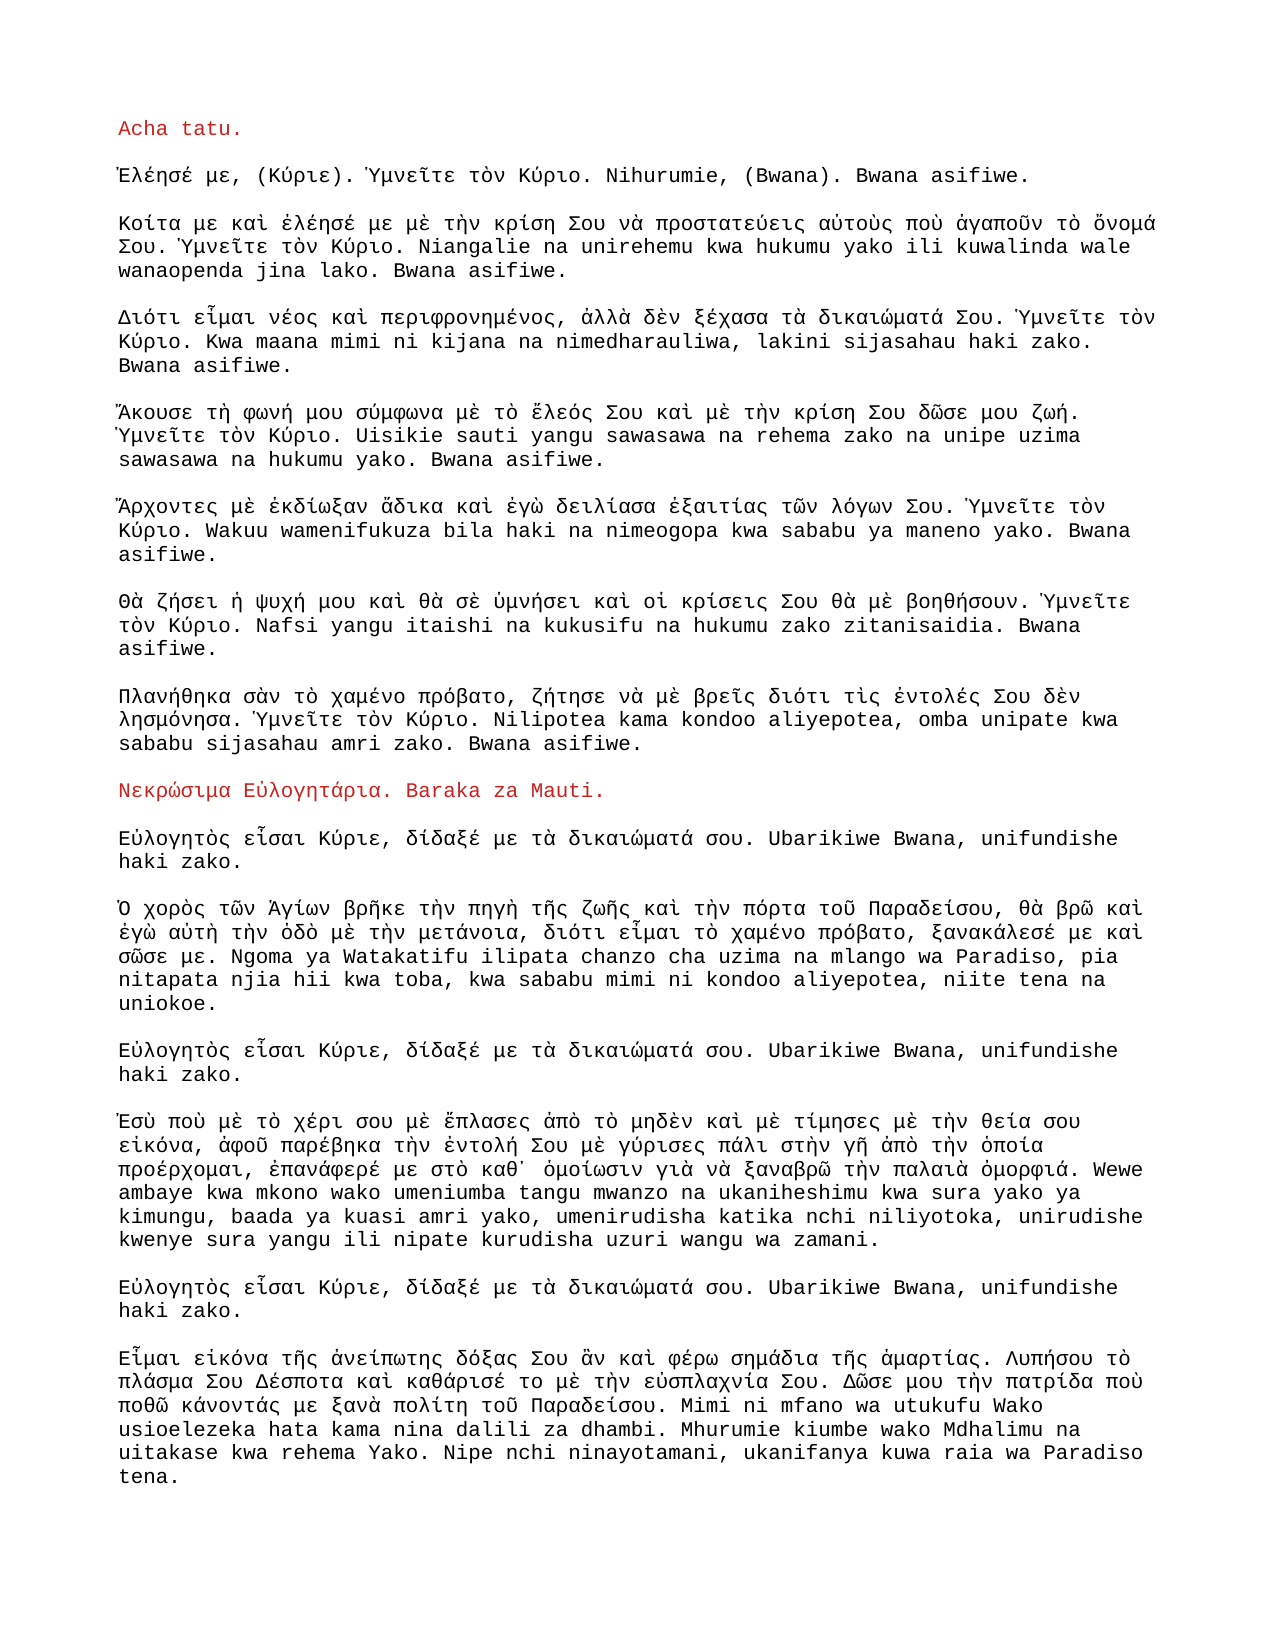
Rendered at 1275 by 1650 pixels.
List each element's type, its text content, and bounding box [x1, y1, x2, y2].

text Διότι εἶμαι νέος καὶ περιφρονημένος, ἀλλὰ δὲν ξέχασα τὰ δικαιώματά Σου. Ὑμνεῖτε τὸν Κύριο. Kwa maana mimi ni kijana na nimedharauliwa, lakini sijasahau haki zako. Bwana asifiwe. [118, 307, 1157, 378]
text Εὐλογητὸς εἶσαι Κύριε, δίδαξέ με τὰ δικαιώματά σου. Ubarikiwe Bwana, unifundishe haki zako. [118, 827, 1157, 875]
text Κοίτα με καὶ ἐλέησέ με μὲ τὴν κρίση Σου νὰ προστατεύεις αὐτοὺς ποὺ ἀγαποῦν τὸ ὄνομά Σου. Ὑμνεῖτε τὸν Κύριο. Niangalie na unirehemu kwa hukumu yako ili kuwalinda wale wanaopenda jina lako. Bwana asifiwe. [118, 213, 1157, 284]
text Ἐσὺ ποὺ μὲ τὸ χέρι σου μὲ ἔπλασες ἀπὸ τὸ μηδὲν καὶ μὲ τίμησες μὲ τὴν θεία σου εἰκόνα, ἀφοῦ παρέβηκα τὴν ἐντολή Σου μὲ γύρισες πάλι στὴν γῆ ἀπὸ τὴν ὁποία προέρχομαι, ἐπανάφερέ με στὸ καθ᾿ ὁμοίωσιν γιὰ νὰ ξαναβρῶ τὴν παλαιὰ ὀμορφιά. Wewe ambaye kwa mkono wako umeniumba tangu mwanzo na ukaniheshimu kwa sura yako ya kimungu, baada ya kuasi amri yako, umenirudisha katika nchi niliyotoka, unirudishe kwenye sura yangu ili nipate kurudisha uzuri wangu wa zamani. [118, 1111, 1157, 1253]
text Ἐλέησέ με, (Κύριε). Ὑμνεῖτε τὸν Κύριο. Nihurumie, (Bwana). Bwana asifiwe. [118, 165, 1157, 189]
text Θὰ ζήσει ἡ ψυχή μου καὶ θὰ σὲ ὑμνήσει καὶ οἱ κρίσεις Σου θὰ μὲ βοηθήσουν. Ὑμνεῖτε τὸν Κύριο. Nafsi yangu itaishi na kukusifu na hukumu zako zitanisaidia. Bwana asifiwe. [118, 591, 1157, 662]
text Νεκρώσιμα Εὐλογητάρια. Baraka za Mauti. [118, 780, 1157, 804]
text Εὐλογητὸς εἶσαι Κύριε, δίδαξέ με τὰ δικαιώματά σου. Ubarikiwe Bwana, unifundishe haki zako. [118, 1040, 1157, 1088]
text Εἶμαι εἰκόνα τῆς ἀνείπωτης δόξας Σου ἂν καὶ φέρω σημάδια τῆς ἁμαρτίας. Λυπήσου τὸ πλάσμα Σου Δέσποτα καὶ καθάρισέ το μὲ τὴν εὐσπλαχνία Σου. Δῶσε μου τὴν πατρίδα ποὺ ποθῶ κάνοντάς με ξανὰ πολίτη τοῦ Παραδείσου. Mimi ni mfano wa utukufu Wako usioelezeka hata kama nina dalili za dhambi. Mhurumie kiumbe wako Mdhalimu na uitakase kwa rehema Yako. Nipe nchi ninayotamani, ukanifanya kuwa raia wa Paradiso tena. [118, 1348, 1157, 1489]
text Ὁ χορὸς τῶν Ἁγίων βρῆκε τὴν πηγὴ τῆς ζωῆς καὶ τὴν πόρτα τοῦ Παραδείσου, θὰ βρῶ καὶ ἐγὼ αὐτὴ τὴν ὁδὸ μὲ τὴν μετάνοια, διότι εἶμαι τὸ χαμένο πρόβατο, ξανακάλεσέ με καὶ σῶσε με. Ngoma ya Watakatifu ilipata chanzo cha uzima na mlango wa Paradiso, pia nitapata njia hii kwa toba, kwa sababu mimi ni kondoo aliyepotea, niite tena na uniokoe. [118, 898, 1157, 1017]
text Εὐλογητὸς εἶσαι Κύριε, δίδαξέ με τὰ δικαιώματά σου. Ubarikiwe Bwana, unifundishe haki zako. [118, 1277, 1157, 1324]
text Ἄκουσε τὴ φωνή μου σύμφωνα μὲ τὸ ἔλεός Σου καὶ μὲ τὴν κρίση Σου δῶσε μου ζωή. Ὑμνεῖτε τὸν Κύριο. Uisikie sauti yangu sawasawa na rehema zako na unipe uzima sawasawa na hukumu yako. Bwana asifiwe. [118, 402, 1157, 473]
text Ἄρχοντες μὲ ἐκδίωξαν ἄδικα καὶ ἐγὼ δειλίασα ἐξαιτίας τῶν λόγων Σου. Ὑμνεῖτε τὸν Κύριο. Wakuu wamenifukuza bila haki na nimeogopa kwa sababu ya maneno yako. Bwana asifiwe. [118, 496, 1157, 567]
text Πλανήθηκα σὰν τὸ χαμένο πρόβατο, ζήτησε νὰ μὲ βρεῖς διότι τὶς ἐντολές Σου δὲν λησμόνησα. Ὑμνεῖτε τὸν Κύριο. Nilipotea kama kondoo aliyepotea, omba unipate kwa sababu sijasahau amri zako. Bwana asifiwe. [118, 686, 1157, 757]
text Acha tatu. [118, 118, 1157, 142]
